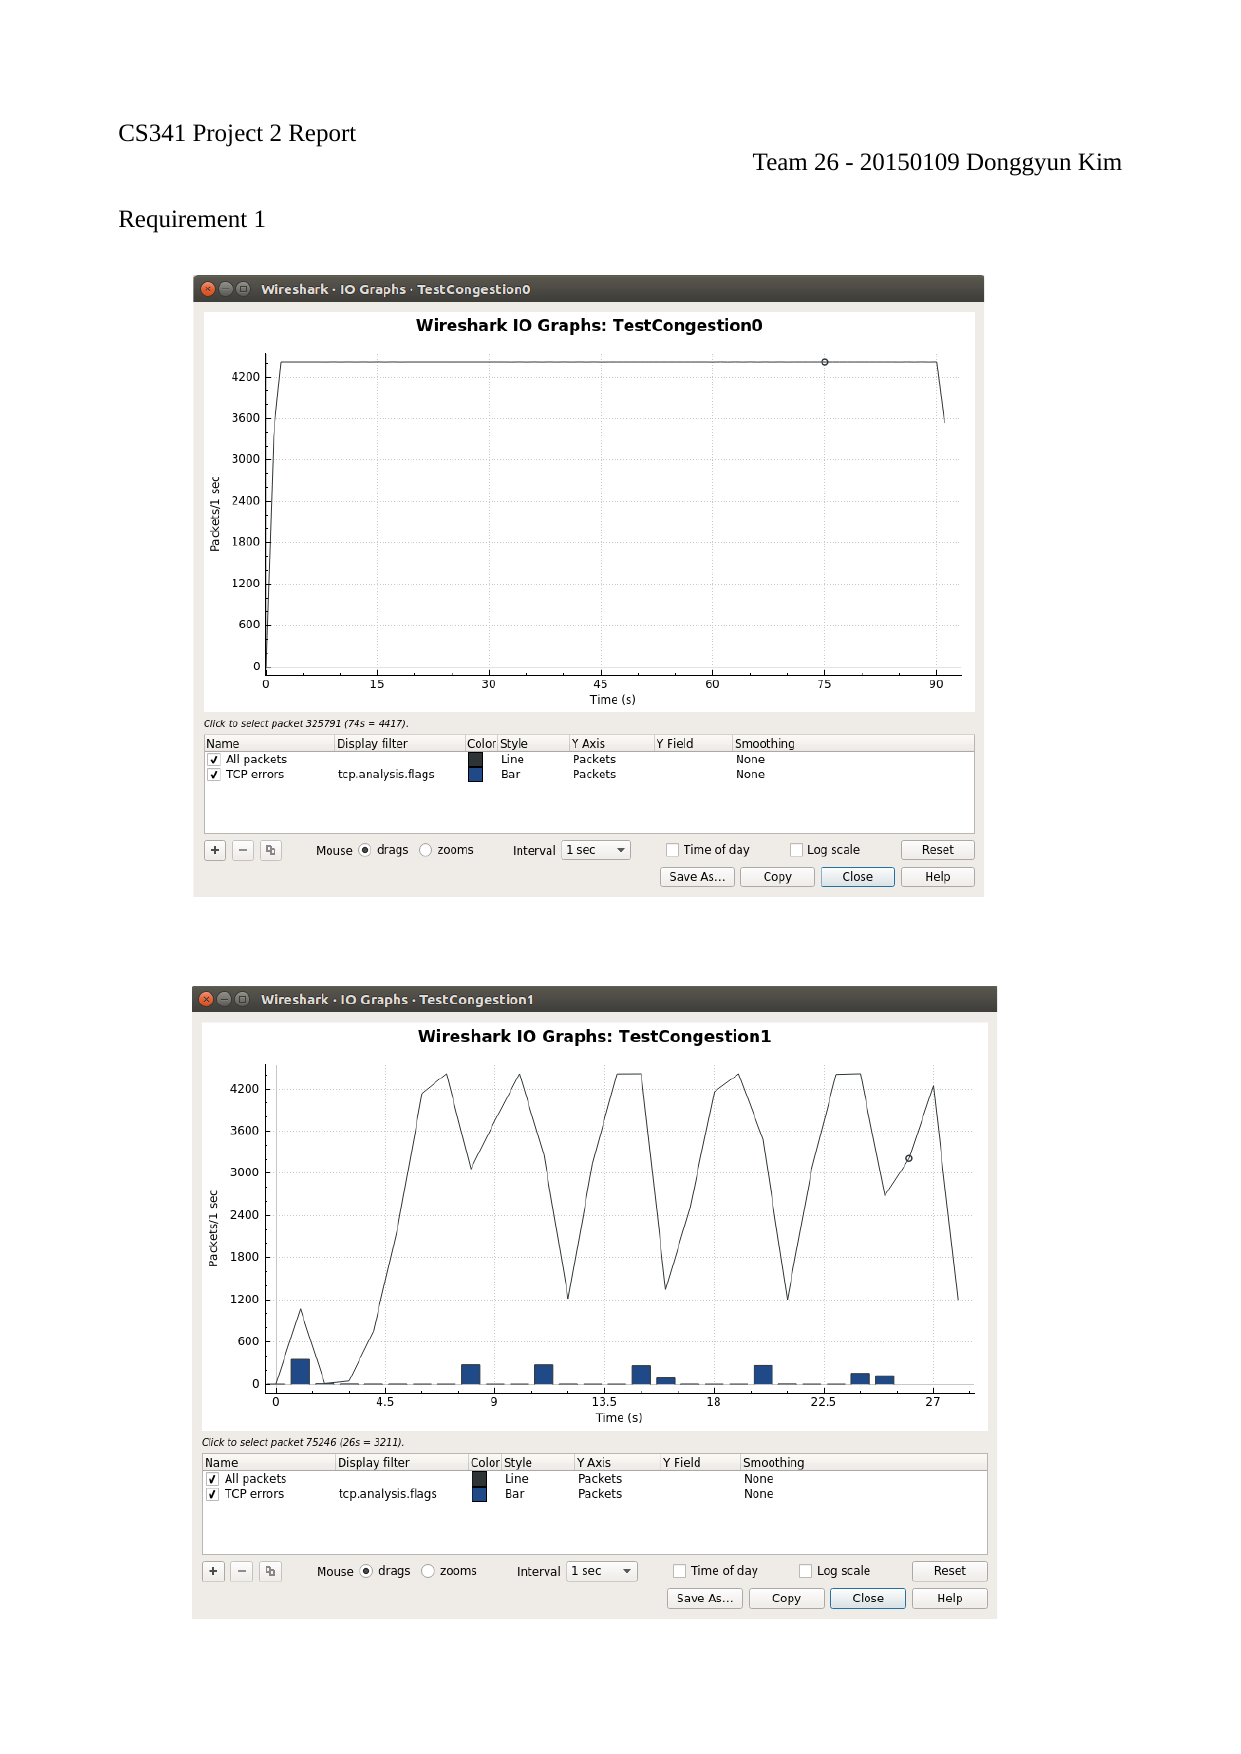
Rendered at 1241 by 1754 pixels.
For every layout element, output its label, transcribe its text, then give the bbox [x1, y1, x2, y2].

text Requirement 1 [118, 204, 1122, 233]
picture [193, 275, 985, 897]
text CS341 Project 2 Report [118, 118, 1122, 147]
picture [192, 986, 998, 1619]
text Team 26 - 20150109 Donggyun Kim [118, 147, 1122, 176]
